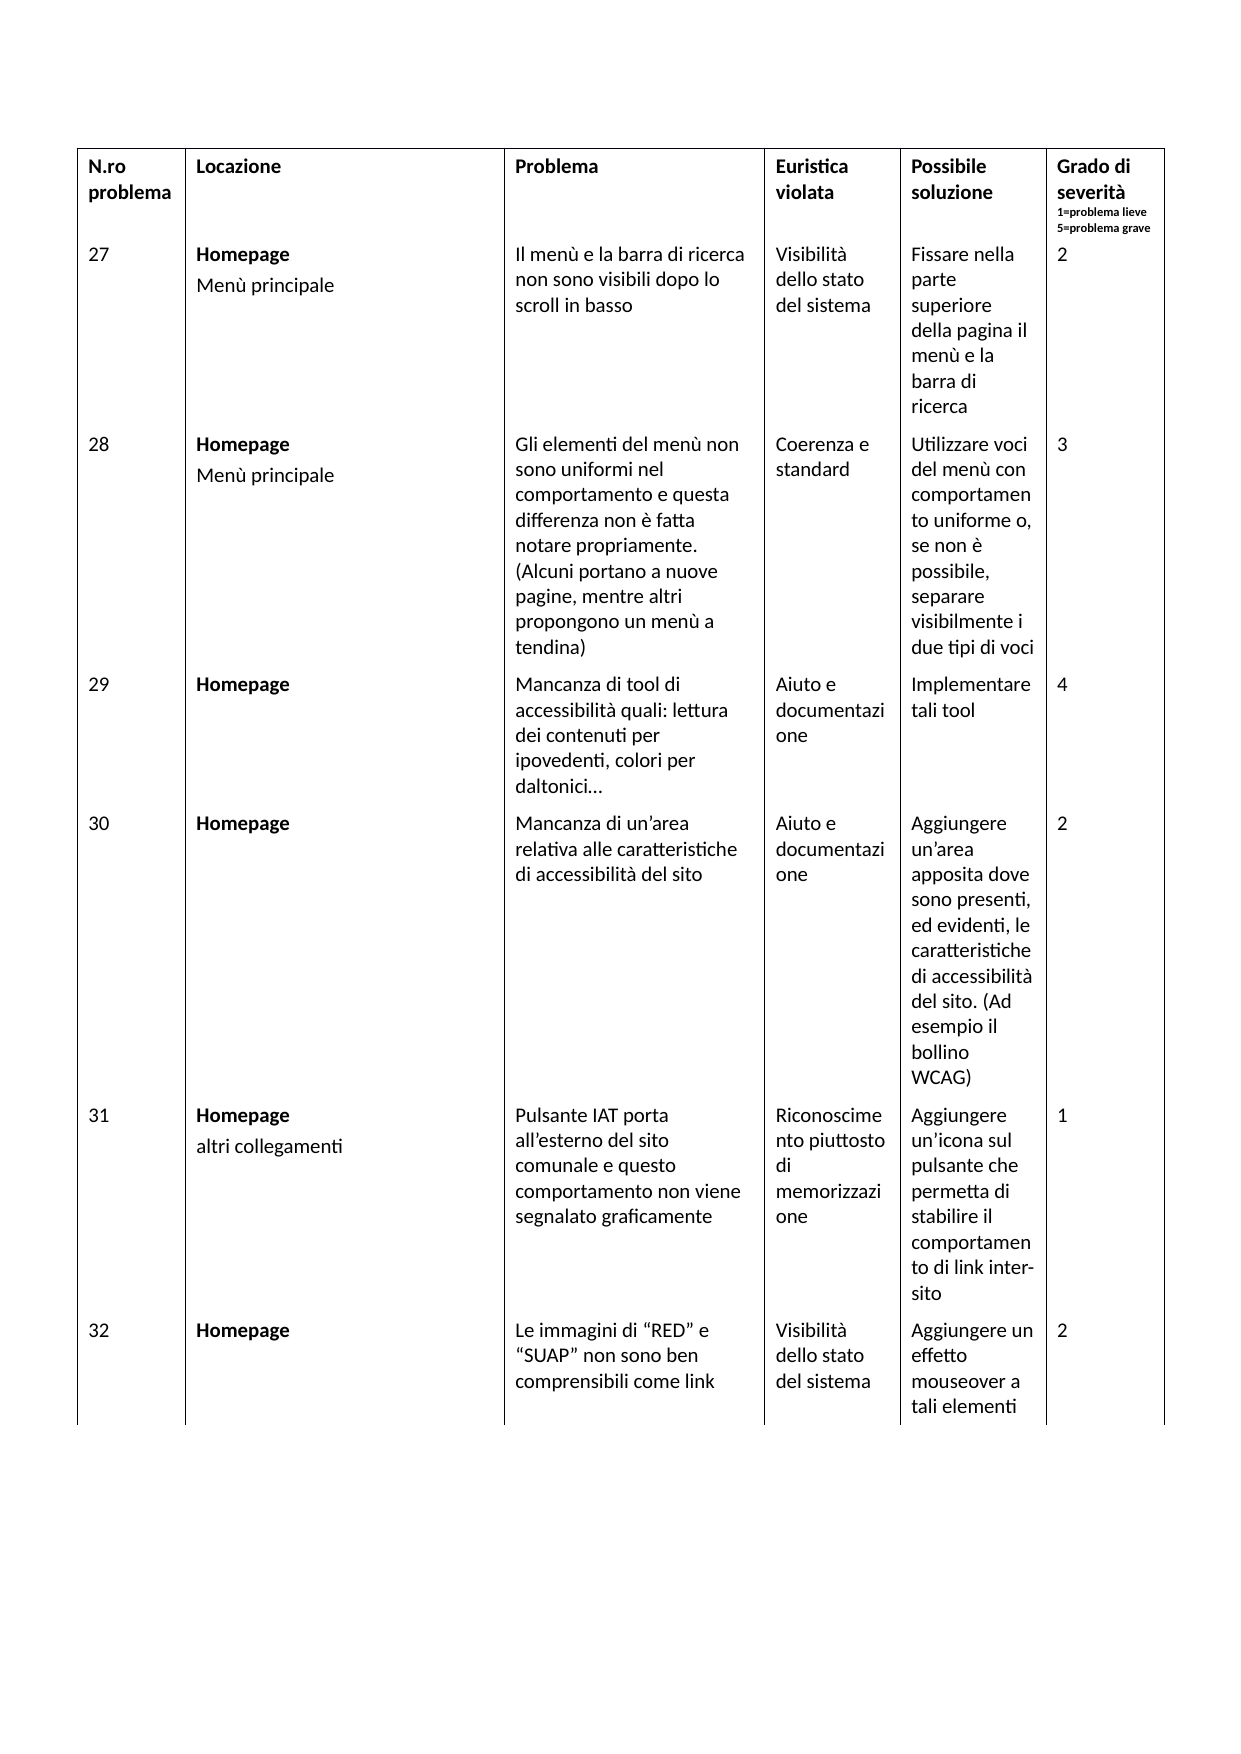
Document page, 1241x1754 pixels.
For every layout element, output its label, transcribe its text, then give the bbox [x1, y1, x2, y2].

table_cell 28 [78, 425, 185, 666]
table_cell Aggiungere un effetto mouseover a tali elementi [901, 1311, 1046, 1425]
table_cell 4 [1047, 666, 1164, 804]
table_cell Aggiungere un’icona sul pulsante che permetta di stabilire il comportamento di link inter-sito [901, 1096, 1046, 1311]
table_cell 1 [1047, 1096, 1164, 1311]
table_cell Utilizzare voci del menù con comportamento uniforme o, se non è possibile, separare visibilmente i due tipi di voci [901, 425, 1046, 666]
table_cell 2 [1047, 805, 1164, 1096]
table_header Possibile soluzione [901, 149, 1046, 235]
table_cell Homepage [186, 805, 504, 1096]
table_cell 32 [78, 1311, 185, 1425]
table_cell Coerenza e standard [765, 425, 900, 666]
table_cell 2 [1047, 235, 1164, 425]
table_cell Homepage [186, 1311, 504, 1425]
table_cell Pulsante IAT porta all’esterno del sito comunale e questo comportamento non viene segnalato graficamente [505, 1096, 764, 1311]
table_header N.ro problema [78, 149, 185, 235]
table_cell Mancanza di un’area relativa alle caratteristiche di accessibilità del sito [505, 805, 764, 1096]
table_cell Aiuto e documentazione [765, 805, 900, 1096]
table_cell 31 [78, 1096, 185, 1311]
table_cell 30 [78, 805, 185, 1096]
table_header Grado di severità 1=problema lieve 5=problema grave [1047, 149, 1164, 235]
table_header Euristica violata [765, 149, 900, 235]
table_cell 2 [1047, 1311, 1164, 1425]
table_cell Le immagini di “RED” e “SUAP” non sono ben comprensibili come link [505, 1311, 764, 1425]
table_cell Aiuto e documentazione [765, 666, 900, 804]
table_cell Homepage Menù principale [186, 425, 504, 666]
table_cell Homepage [186, 666, 504, 804]
table_cell Homepage Menù principale [186, 235, 504, 425]
table_cell Implementare tali tool [901, 666, 1046, 804]
table_cell 3 [1047, 425, 1164, 666]
table_cell Mancanza di tool di accessibilità quali: lettura dei contenuti per ipovedenti, colori per daltonici… [505, 666, 764, 804]
table_cell Visibilità dello stato del sistema [765, 235, 900, 425]
table_cell Homepage altri collegamenti [186, 1096, 504, 1311]
table_cell 27 [78, 235, 185, 425]
table_header Problema [505, 149, 764, 235]
table_cell Il menù e la barra di ricerca non sono visibili dopo lo scroll in basso [505, 235, 764, 425]
table_header Locazione [186, 149, 504, 235]
table_cell 29 [78, 666, 185, 804]
table_cell Gli elementi del menù non sono uniformi nel comportamento e questa differenza non è fatta notare propriamente. (Alcuni portano a nuove pagine, mentre altri propongono un menù a tendina) [505, 425, 764, 666]
table_cell Riconoscimento piuttosto di memorizzazione [765, 1096, 900, 1311]
table_cell Fissare nella parte superiore della pagina il menù e la barra di ricerca [901, 235, 1046, 425]
table_cell Visibilità dello stato del sistema [765, 1311, 900, 1425]
table_cell Aggiungere un’area apposita dove sono presenti, ed evidenti, le caratteristiche di accessibilità del sito. (Ad esempio il bollino WCAG) [901, 805, 1046, 1096]
